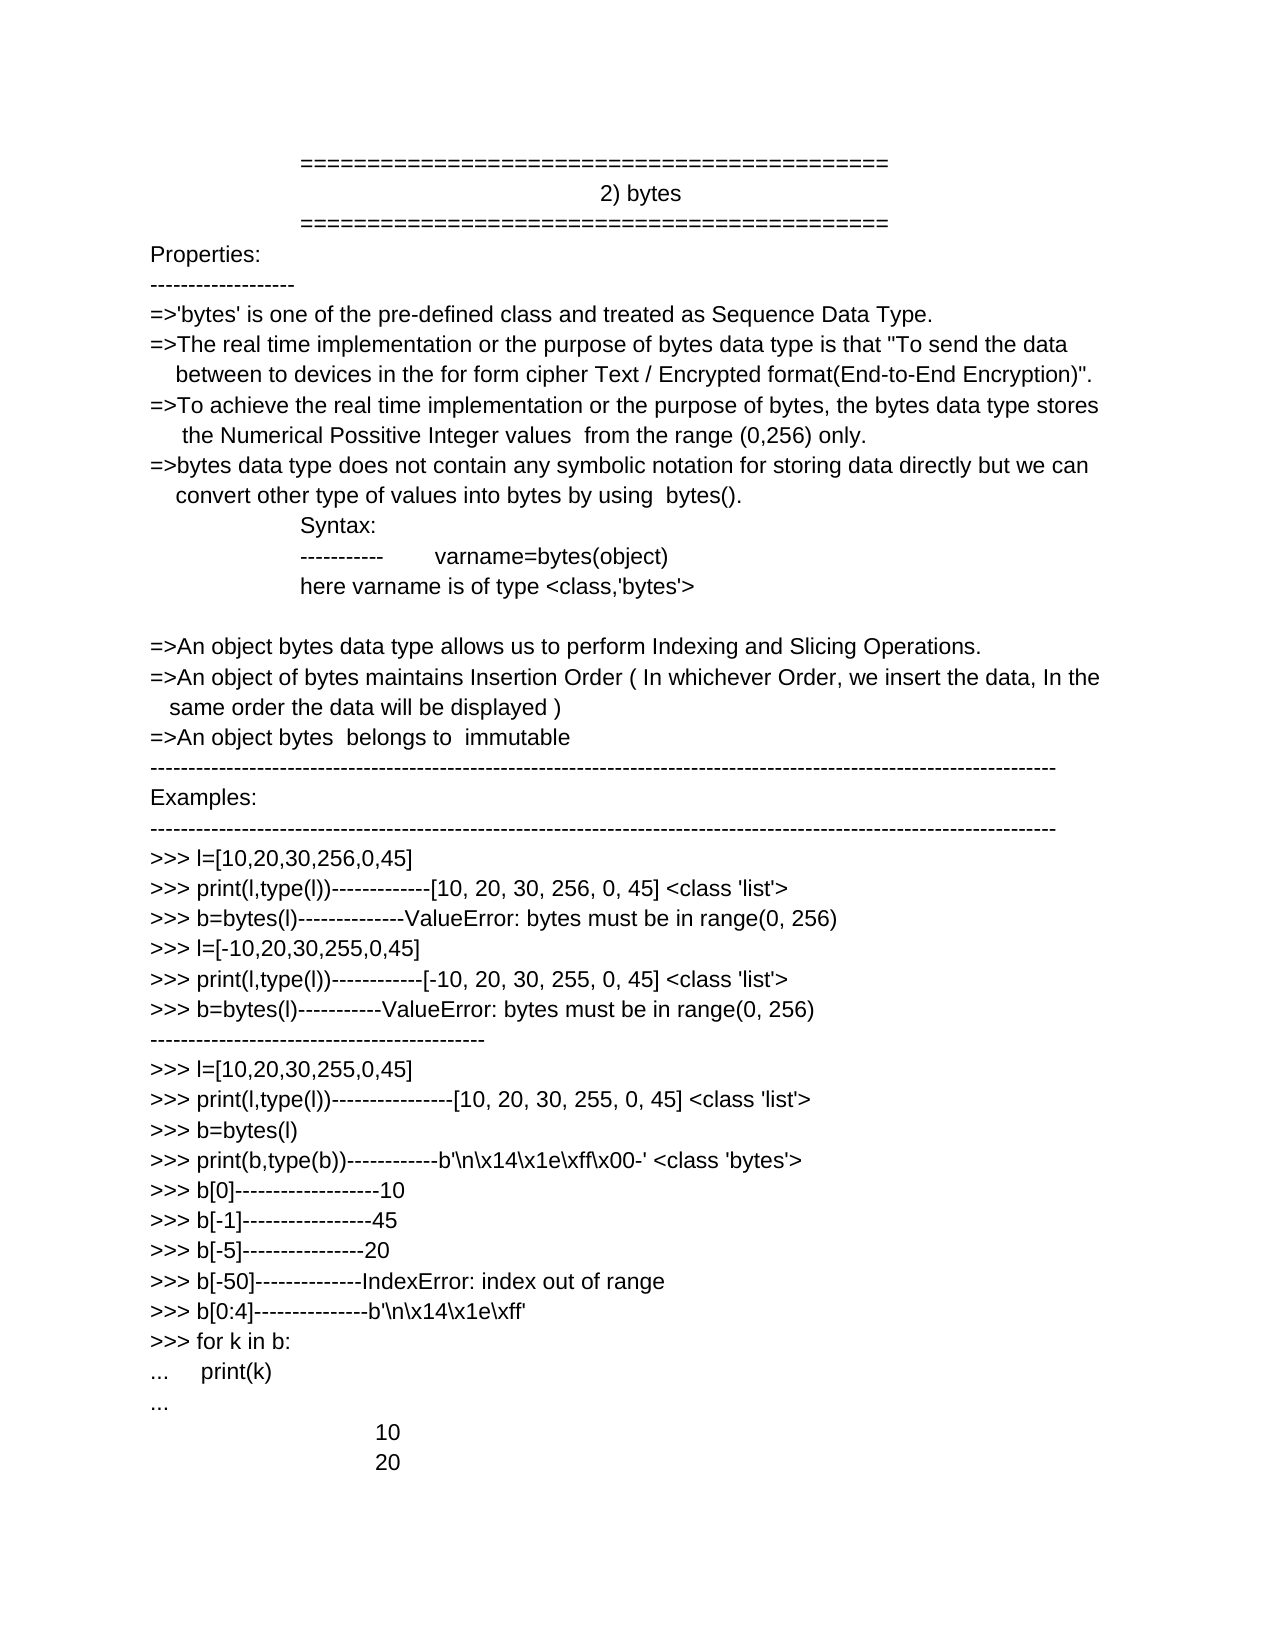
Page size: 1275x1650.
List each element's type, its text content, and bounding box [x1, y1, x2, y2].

text >>> b[-5]----------------20 [150, 1237, 1125, 1264]
text ----------------------------------------------------------------------------------------------------------------------- [150, 754, 1125, 781]
text =>The real time implementation or the purpose of bytes data type is that "To send the data [150, 331, 1125, 358]
text here varname is of type <class,'bytes'> [150, 573, 1125, 599]
text ============================================ [150, 210, 1125, 237]
text ----------- varname=bytes(object) [150, 543, 1125, 569]
text =>'bytes' is one of the pre-defined class and treated as Sequence Data Type. [150, 301, 1125, 327]
text =>An object of bytes maintains Insertion Order ( In whichever Order, we insert the data, In the [150, 663, 1125, 690]
text >>> l=[10,20,30,256,0,45] [150, 845, 1125, 871]
text ... [150, 1388, 1125, 1415]
text >>> b[0:4]---------------b'\n\x14\x1e\xff' [150, 1298, 1125, 1324]
text 2) bytes [150, 180, 1125, 207]
text =>bytes data type does not contain any symbolic notation for storing data directly but we can [150, 452, 1125, 478]
text Properties: [150, 241, 1125, 267]
text 20 [150, 1449, 1125, 1475]
text >>> print(l,type(l))------------[-10, 20, 30, 255, 0, 45] <class 'list'> [150, 966, 1125, 992]
text =>An object bytes belongs to immutable [150, 724, 1125, 750]
text >>> l=[-10,20,30,255,0,45] [150, 935, 1125, 962]
text same order the data will be displayed ) [150, 694, 1125, 720]
text Examples: [150, 784, 1125, 811]
text ============================================ [150, 150, 1125, 176]
text >>> b[0]-------------------10 [150, 1177, 1125, 1203]
text >>> print(l,type(l))----------------[10, 20, 30, 255, 0, 45] <class 'list'> [150, 1086, 1125, 1113]
text ----------------------------------------------------------------------------------------------------------------------- [150, 814, 1125, 841]
text >>> for k in b: [150, 1328, 1125, 1354]
text ... print(k) [150, 1358, 1125, 1385]
text the Numerical Possitive Integer values from the range (0,256) only. [150, 422, 1125, 448]
text >>> b[-50]--------------IndexError: index out of range [150, 1268, 1125, 1294]
text >>> b=bytes(l)--------------ValueError: bytes must be in range(0, 256) [150, 905, 1125, 932]
text =>An object bytes data type allows us to perform Indexing and Slicing Operations. [150, 633, 1125, 660]
text >>> print(l,type(l))-------------[10, 20, 30, 256, 0, 45] <class 'list'> [150, 875, 1125, 901]
text >>> b[-1]-----------------45 [150, 1207, 1125, 1234]
text -------------------------------------------- [150, 1026, 1125, 1052]
text =>To achieve the real time implementation or the purpose of bytes, the bytes data type stores [150, 392, 1125, 418]
text ------------------- [150, 271, 1125, 297]
text >>> b=bytes(l) [150, 1117, 1125, 1143]
text >>> l=[10,20,30,255,0,45] [150, 1056, 1125, 1083]
text Syntax: [150, 512, 1125, 539]
text 10 [150, 1419, 1125, 1445]
text convert other type of values into bytes by using bytes(). [150, 482, 1125, 509]
text >>> print(b,type(b))------------b'\n\x14\x1e\xff\x00-' <class 'bytes'> [150, 1147, 1125, 1173]
text between to devices in the for form cipher Text / Encrypted format(End-to-End Encryption)". [150, 361, 1125, 388]
text >>> b=bytes(l)-----------ValueError: bytes must be in range(0, 256) [150, 996, 1125, 1022]
